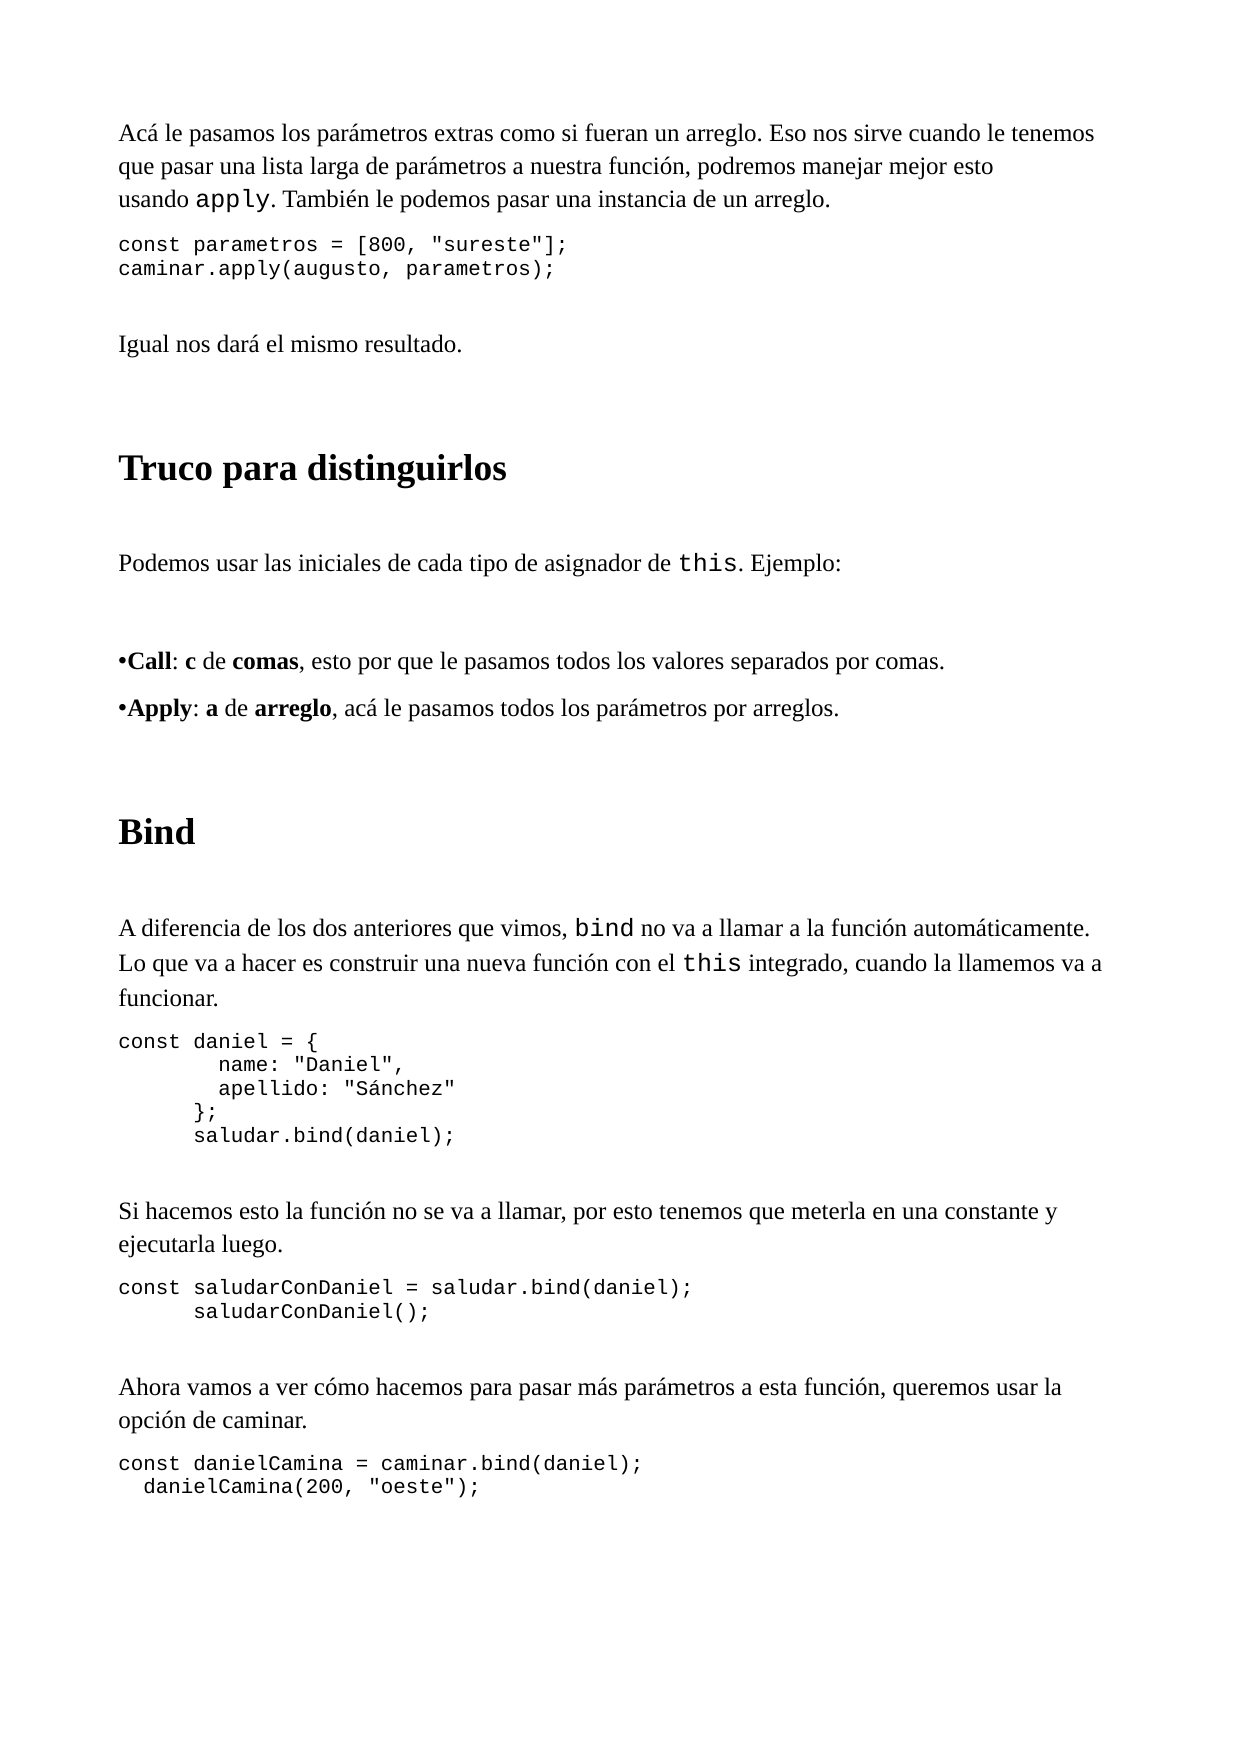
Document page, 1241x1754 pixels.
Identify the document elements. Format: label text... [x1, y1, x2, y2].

list Call: c de comas, esto por que le pasamos todos los valores separados por comas. [118, 646, 1122, 675]
text ‌ [118, 1149, 1122, 1178]
text ‌ [118, 865, 1122, 894]
text ‌ [118, 741, 1122, 770]
text ‌ [118, 1324, 1122, 1353]
text saludar.bind(daniel); [118, 1125, 1122, 1149]
text Ahora vamos a ver cómo hacemos para pasar más parámetros a esta función, queremos usar la opción de caminar. [118, 1372, 1122, 1434]
text apellido: "Sánchez" [118, 1078, 1122, 1102]
text Si hacemos esto la función no se va a llamar, por esto tenemos que meterla en una constante y ejecutarla luego. [118, 1196, 1122, 1258]
subtitle Truco para distinguirlos [118, 445, 1122, 488]
text Acá le pasamos los parámetros extras como si fueran un arreglo. Eso nos sirve cuando le tenemos que pasar una lista larga de parámetros a nuestra función, podremos manejar mejor esto usando apply. También le podemos pasar una instancia de un arreglo. [118, 118, 1122, 215]
text Podemos usar las iniciales de cada tipo de asignador de this. Ejemplo: [118, 548, 1122, 579]
text const parametros = [800, "sureste"]; [118, 234, 1122, 258]
text const daniel = { [118, 1031, 1122, 1054]
text danielCamina(200, "oeste"); [118, 1476, 1122, 1500]
text ‌ [118, 501, 1122, 529]
list Apply: a de arreglo, acá le pasamos todos los parámetros por arreglos. [118, 693, 1122, 722]
text ‌ [118, 281, 1122, 310]
text A diferencia de los dos anteriores que vimos, bind no va a llamar a la función automáticamente. Lo que va a hacer es construir una nueva función con el this integrado, cuando la llamemos va a funcionar. [118, 913, 1122, 1012]
text ‌ [118, 377, 1122, 405]
text const saludarConDaniel = saludar.bind(daniel); [118, 1277, 1122, 1301]
text name: "Daniel", [118, 1054, 1122, 1078]
text ‌ [118, 598, 1122, 627]
text saludarConDaniel(); [118, 1301, 1122, 1324]
text const danielCamina = caminar.bind(daniel); [118, 1453, 1122, 1476]
subtitle Bind [118, 809, 1122, 853]
text Igual nos dará el mismo resultado. [118, 329, 1122, 358]
text }; [118, 1102, 1122, 1125]
text ‌ [118, 1500, 1122, 1529]
text caminar.apply(augusto, parametros); [118, 258, 1122, 281]
